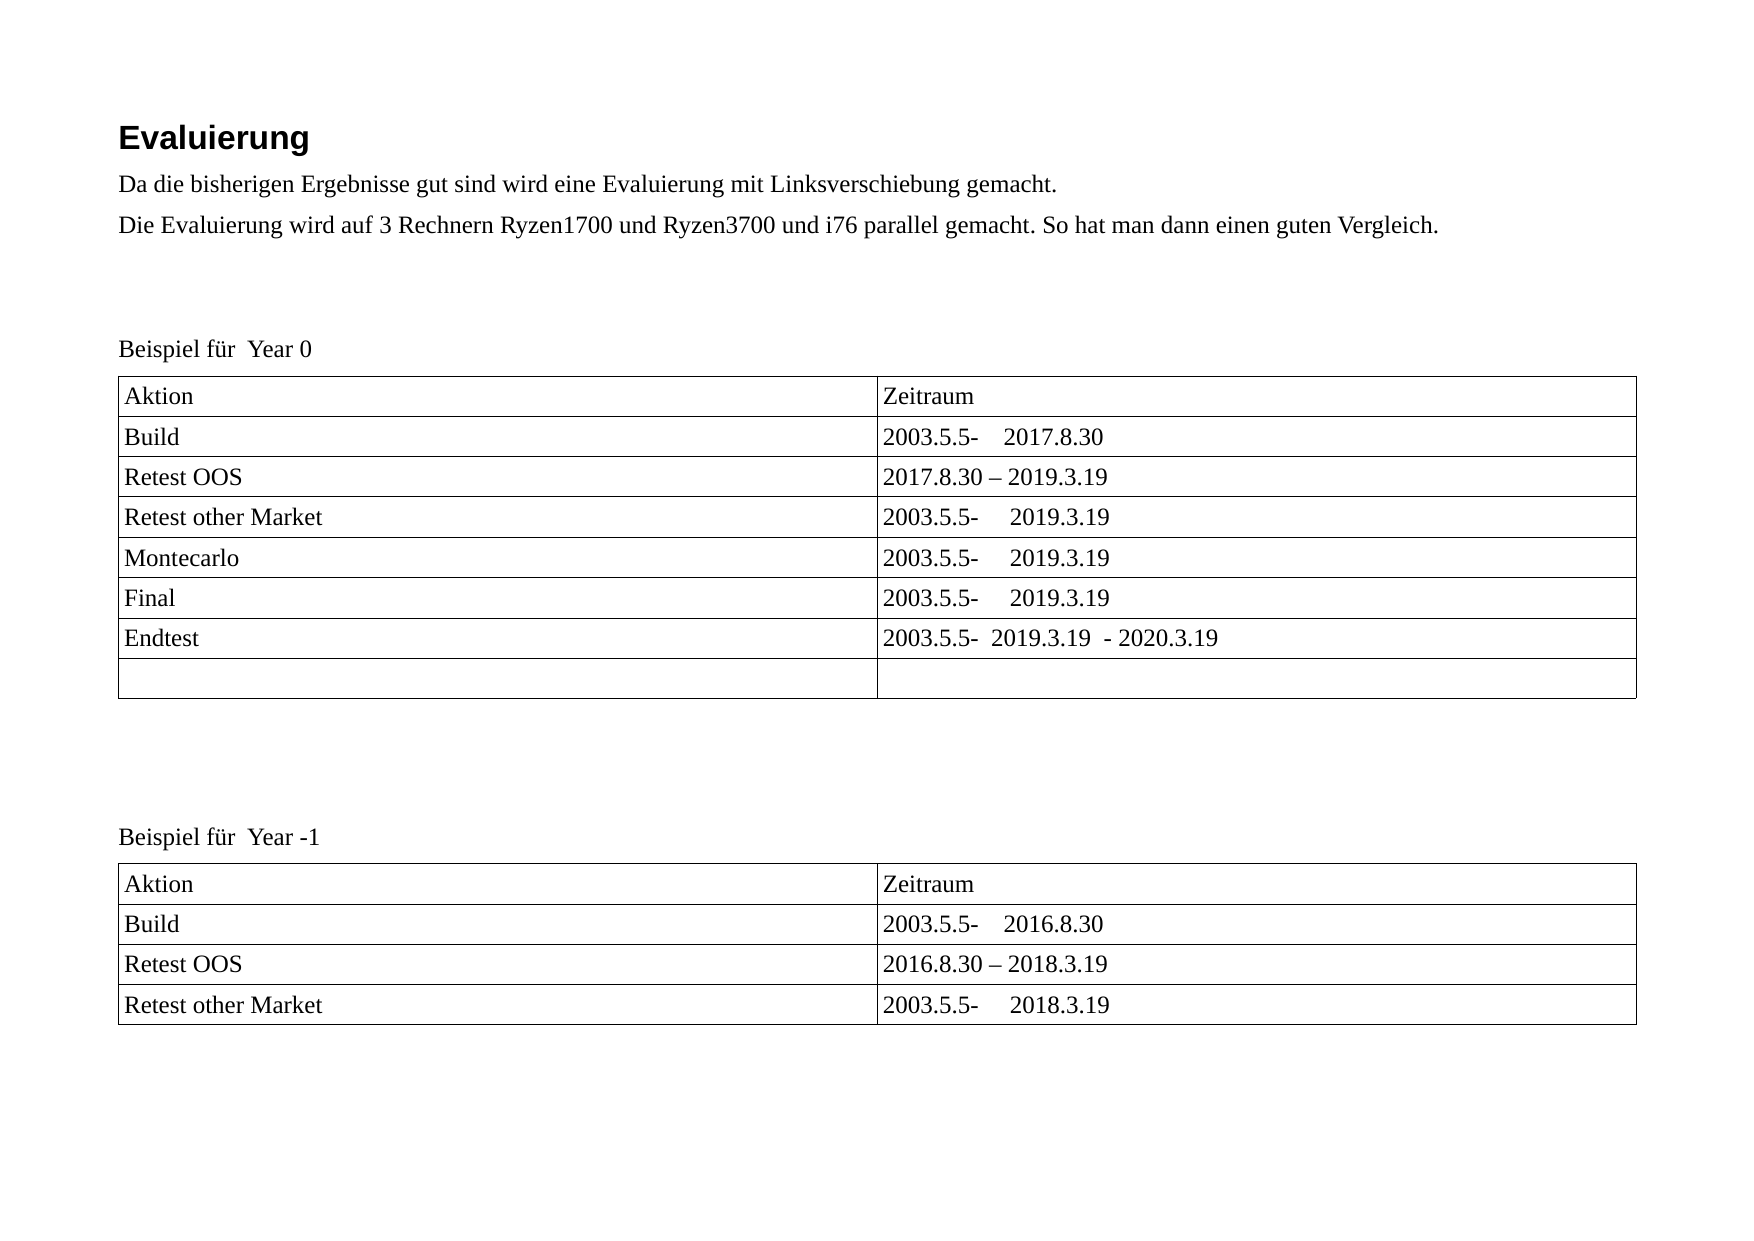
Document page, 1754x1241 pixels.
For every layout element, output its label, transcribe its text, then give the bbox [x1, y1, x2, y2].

text Da die bisherigen Ergebnisse gut sind wird eine Evaluierung mit Linksverschiebung gemacht. [118, 169, 1636, 198]
table_cell Retest other Market [119, 497, 877, 537]
text Beispiel für Year 0 [118, 334, 1636, 363]
table_cell [878, 659, 1636, 698]
table_cell 2003.5.5- 2016.8.30 [878, 905, 1636, 944]
table_header Aktion [119, 864, 877, 903]
table_header Zeitraum [878, 864, 1636, 903]
text Die Evaluierung wird auf 3 Rechnern Ryzen1700 und Ryzen3700 und i76 parallel gemacht. So hat man dann einen guten Vergleich. [118, 211, 1636, 239]
table_cell Build [119, 905, 877, 944]
table_cell 2017.8.30 – 2019.3.19 [878, 457, 1636, 496]
table_header Aktion [119, 377, 877, 416]
subtitle Evaluierung [118, 118, 1636, 157]
table_cell 2016.8.30 – 2018.3.19 [878, 945, 1636, 984]
table_header Zeitraum [878, 377, 1636, 416]
text Beispiel für Year -1 [118, 822, 1636, 851]
table_cell Retest OOS [119, 945, 877, 984]
table_cell Retest OOS [119, 457, 877, 496]
table_cell Endtest [119, 619, 877, 658]
table_cell Retest other Market [119, 985, 877, 1024]
table_cell 2003.5.5- 2018.3.19 [878, 985, 1636, 1024]
table_cell Montecarlo [119, 538, 877, 577]
table_cell Final [119, 578, 877, 617]
table_cell 2003.5.5- 2019.3.19 [878, 538, 1636, 577]
table_cell 2003.5.5- 2017.8.30 [878, 417, 1636, 456]
table_cell [119, 659, 877, 698]
table_cell Build [119, 417, 877, 456]
table_cell 2003.5.5- 2019.3.19 [878, 578, 1636, 617]
table_cell 2003.5.5- 2019.3.19 [878, 497, 1636, 537]
table_cell 2003.5.5- 2019.3.19 - 2020.3.19 [878, 619, 1636, 658]
